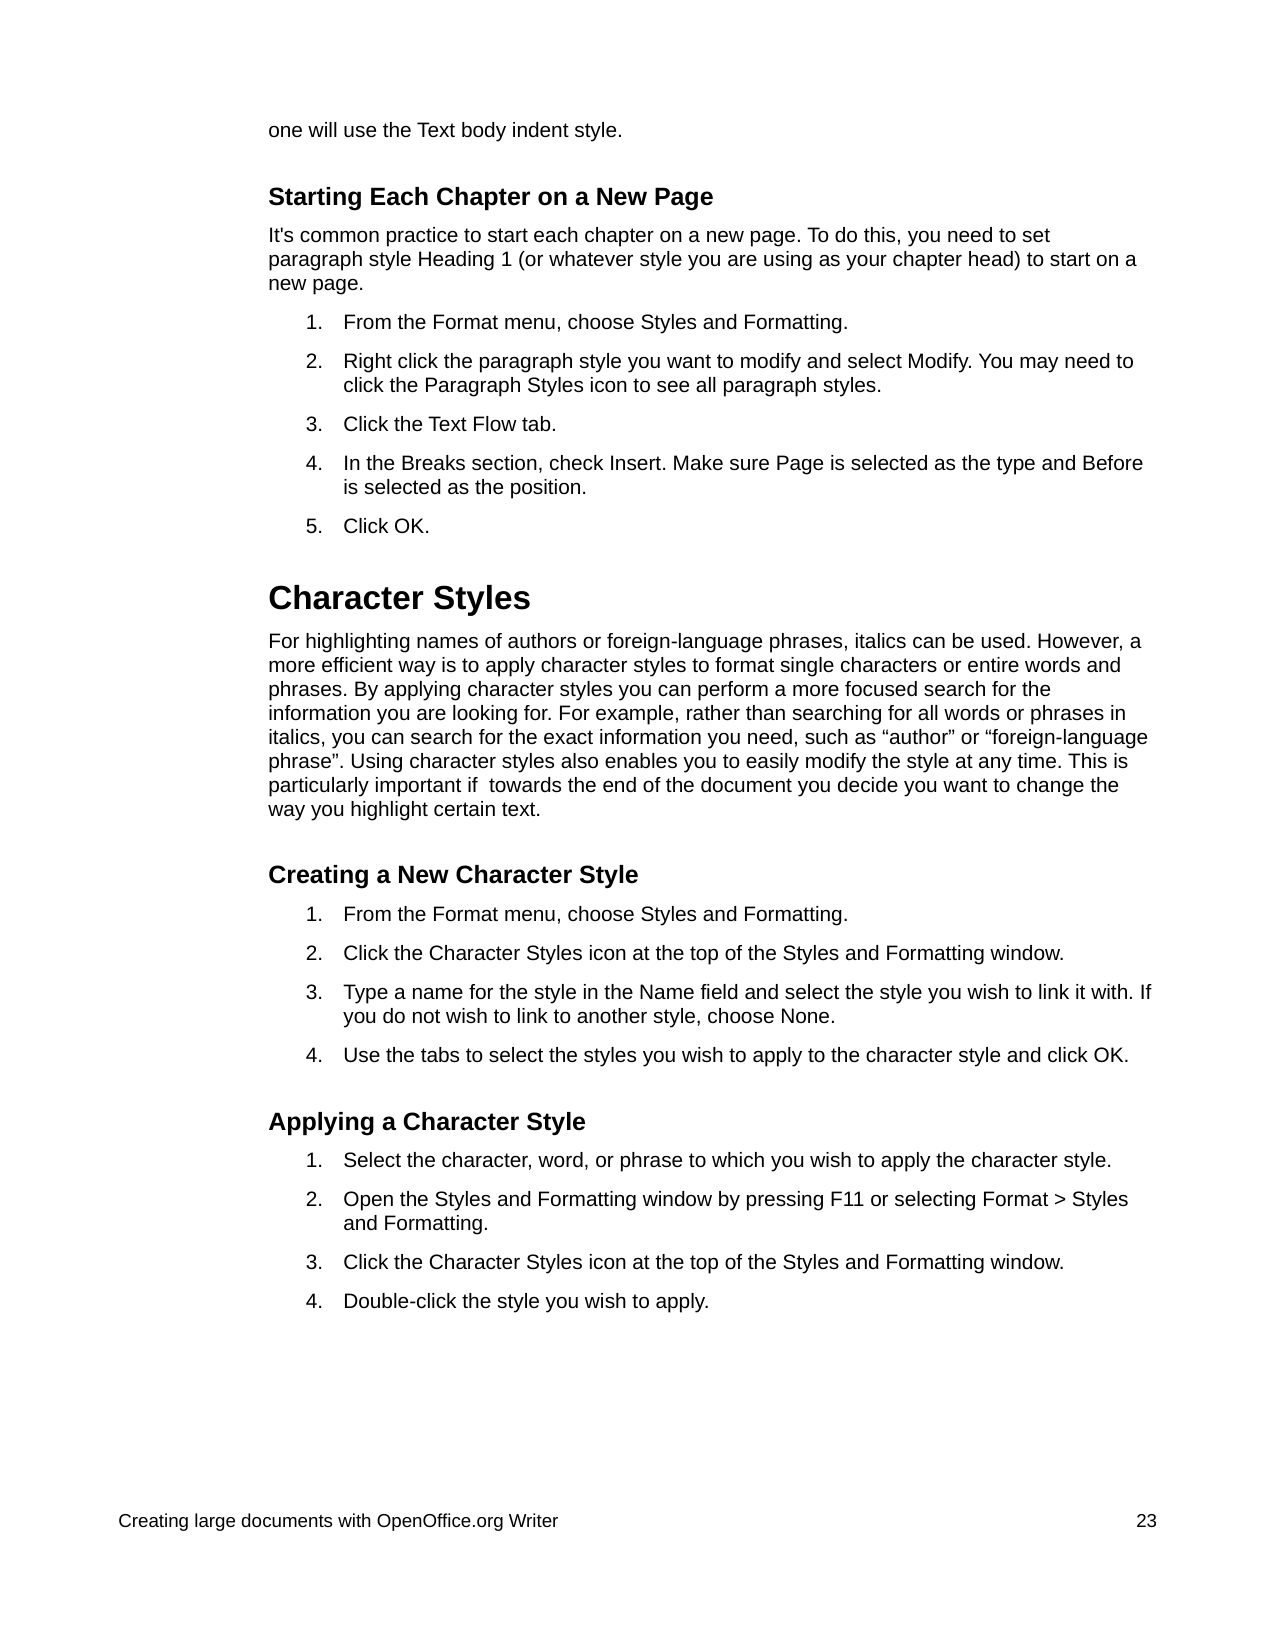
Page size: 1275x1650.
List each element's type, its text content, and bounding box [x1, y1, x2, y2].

list Right click the paragraph style you want to modify and select Modify. You may need to click the Paragraph Styles icon to see all paragraph styles. [306, 349, 1157, 397]
text It's common practice to start each chapter on a new page. To do this, you need to set paragraph style Heading 1 (or whatever style you are using as your chapter head) to start on a new page. [268, 223, 1157, 295]
list In the Breaks section, check Insert. Make sure Page is selected as the type and Before is selected as the position. [306, 451, 1157, 499]
subtitle Starting Each Chapter on a New Page [268, 182, 1157, 211]
list Double-click the style you wish to apply. [306, 1289, 1157, 1313]
list Use the tabs to select the styles you wish to apply to the character style and click OK. [306, 1043, 1157, 1067]
list Click the Character Styles icon at the top of the Styles and Formatting window. [306, 1250, 1157, 1274]
subtitle Creating a New Character Style [268, 861, 1157, 889]
subtitle Character Styles [268, 578, 1157, 616]
list Type a name for the style in the Name field and select the style you wish to link it with. If you do not wish to link to another style, choose None. [306, 980, 1157, 1028]
list Open the Styles and Formatting window by pressing F11 or selecting Format > Styles and Formatting. [306, 1187, 1157, 1235]
list Click the Character Styles icon at the top of the Styles and Formatting window. [306, 941, 1157, 965]
text For highlighting names of authors or foreign-language phrases, italics can be used. However, a more efficient way is to apply character styles to format single characters or entire words and phrases. By applying character styles you can perform a more focused search for the information you are looking for. For example, rather than searching for all words or phrases in italics, you can search for the exact information you need, such as “author” or “foreign-language phrase”. Using character styles also enables you to easily modify the style at any time. This is particularly important if towards the end of the document you decide you want to change the way you highlight certain text. [268, 629, 1157, 821]
list Click the Text Flow tab. [306, 412, 1157, 436]
list Click OK. [306, 514, 1157, 538]
subtitle Applying a Character Style [268, 1107, 1157, 1135]
text one will use the Text body indent style. [268, 118, 1157, 142]
list Select the character, word, or phrase to which you wish to apply the character style. [306, 1148, 1157, 1172]
list From the Format menu, choose Styles and Formatting. [306, 902, 1157, 926]
list From the Format menu, choose Styles and Formatting. [306, 310, 1157, 334]
